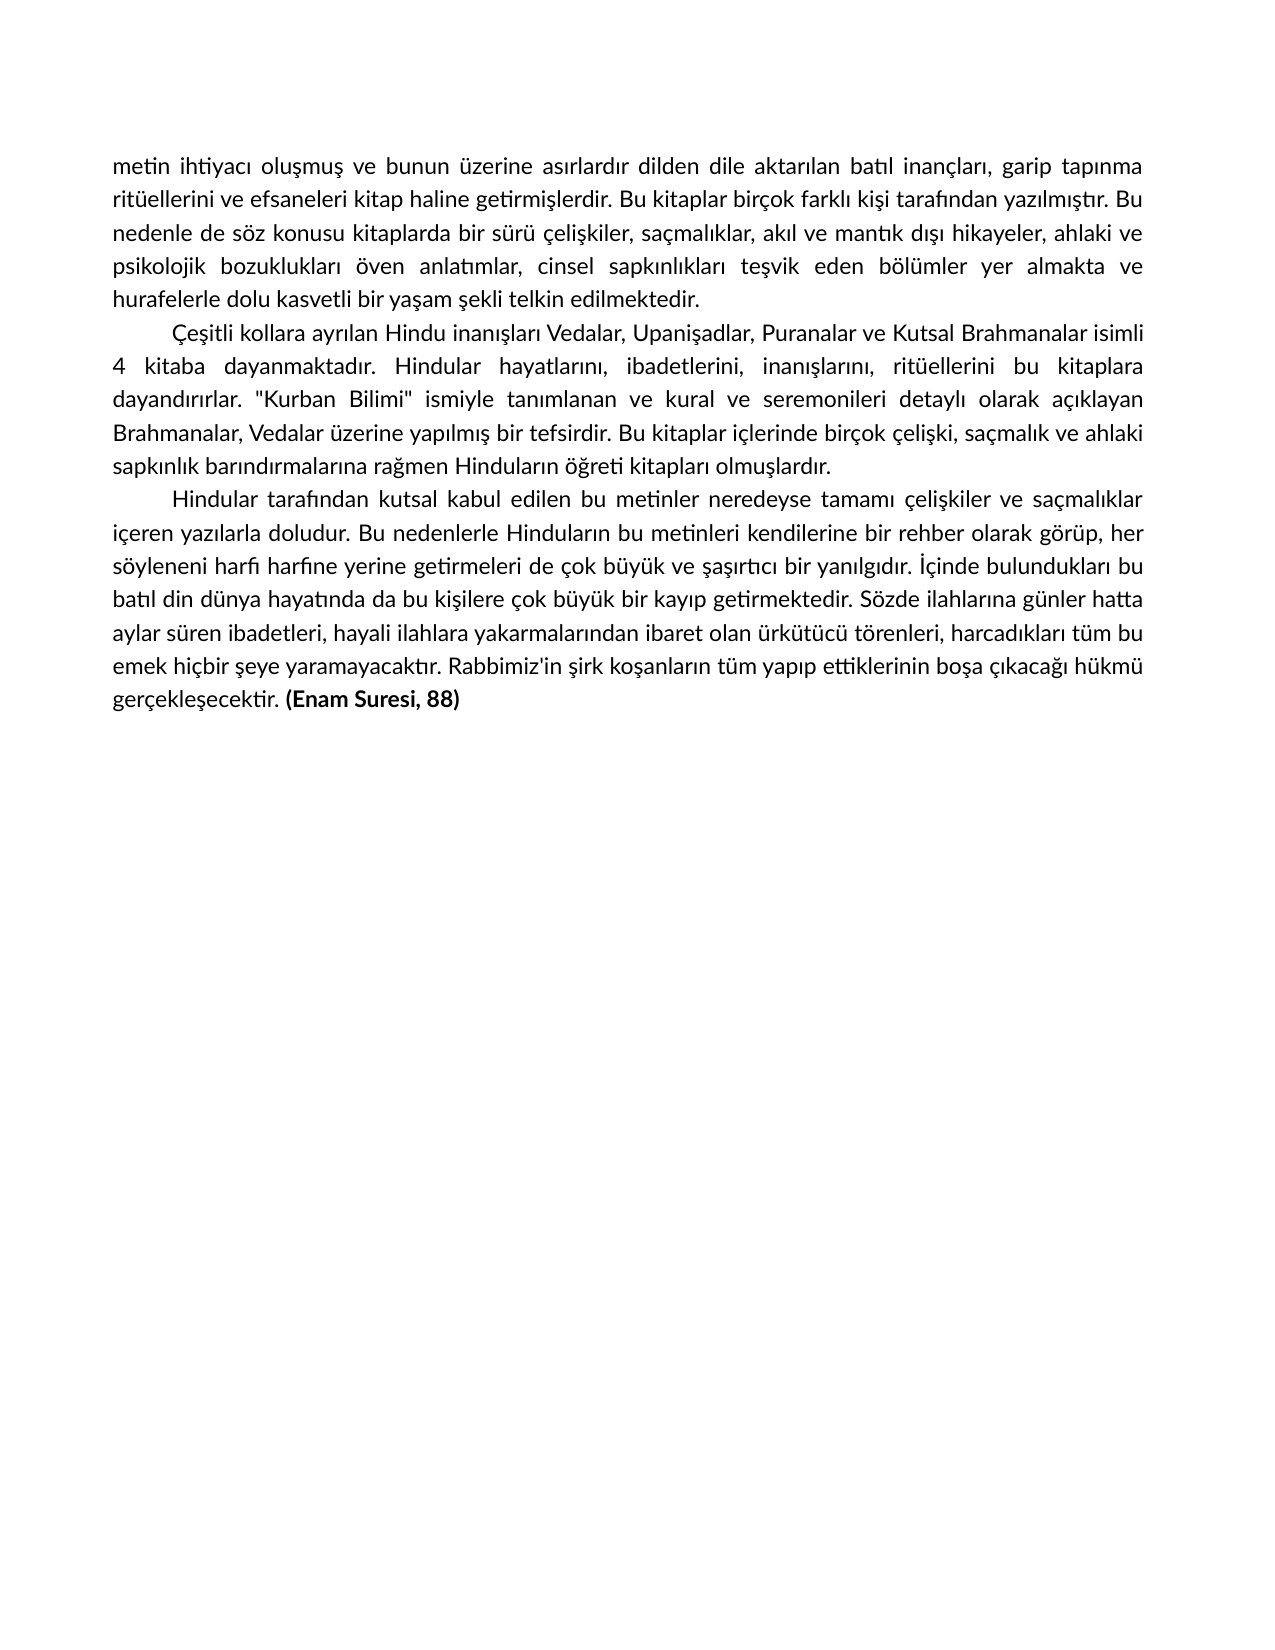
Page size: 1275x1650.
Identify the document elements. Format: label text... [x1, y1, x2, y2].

text Hindular tarafından kutsal kabul edilen bu metinler neredeyse tamamı çelişkiler ve saçmalıklar içeren yazılarla doludur. Bu nedenlerle Hinduların bu metinleri kendilerine bir rehber olarak görüp, her söyleneni harfi harfine yerine getirmeleri de çok büyük ve şaşırtıcı bir yanılgıdır. İçinde bulundukları bu batıl din dünya hayatında da bu kişilere çok büyük bir kayıp getirmektedir. Sözde ilahlarına günler hatta aylar süren ibadetleri, hayali ilahlara yakarmalarından ibaret olan ürkütücü törenleri, harcadıkları tüm bu emek hiçbir şeye yaramayacaktır. Rabbimiz'in şirk koşanların tüm yapıp ettiklerinin boşa çıkacağı hükmü gerçekleşecektir. (Enam Suresi, 88) [112, 481, 1145, 714]
text Çeşitli kollara ayrılan Hindu inanışları Vedalar, Upanişadlar, Puranalar ve Kutsal Brahmanalar isimli 4 kitaba dayanmaktadır. Hindular hayatlarını, ibadetlerini, inanışlarını, ritüellerini bu kitaplara dayandırırlar. "Kurban Bilimi" ismiyle tanımlanan ve kural ve seremonileri detaylı olarak açıklayan Brahmanalar, Vedalar üzerine yapılmış bir tefsirdir. Bu kitaplar içlerinde birçok çelişki, saçmalık ve ahlaki sapkınlık barındırmalarına rağmen Hinduların öğreti kitapları olmuşlardır. [112, 314, 1145, 481]
text metin ihtiyacı oluşmuş ve bunun üzerine asırlardır dilden dile aktarılan batıl inançları, garip tapınma ritüellerini ve efsaneleri kitap haline getirmişlerdir. Bu kitaplar birçok farklı kişi tarafından yazılmıştır. Bu nedenle de söz konusu kitaplarda bir sürü çelişkiler, saçmalıklar, akıl ve mantık dışı hikayeler, ahlaki ve psikolojik bozuklukları öven anlatımlar, cinsel sapkınlıkları teşvik eden bölümler yer almakta ve hurafelerle dolu kasvetli bir yaşam şekli telkin edilmektedir. [112, 148, 1145, 314]
